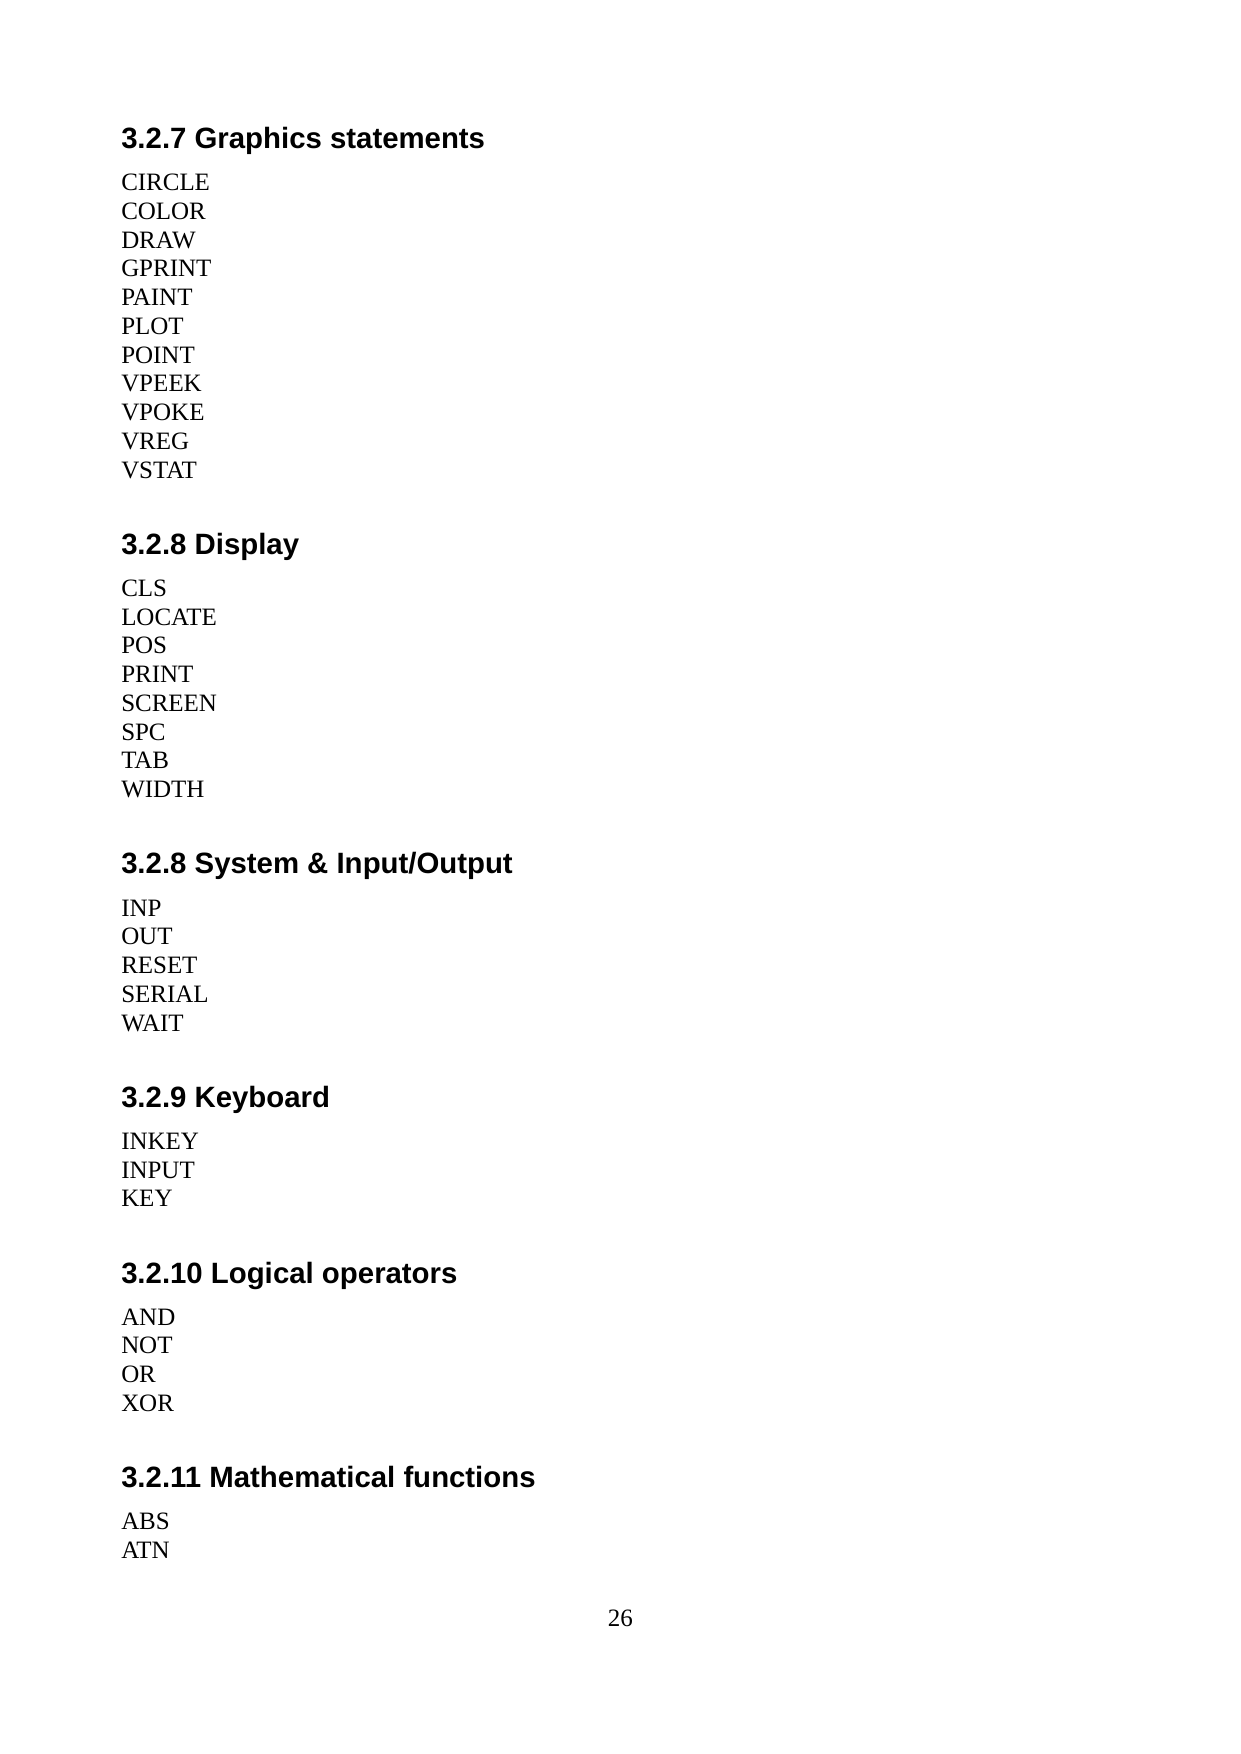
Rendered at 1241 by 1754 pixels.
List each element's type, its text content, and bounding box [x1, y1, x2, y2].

subtitle 3.2.8 Display [121, 527, 1119, 561]
text VPEEK [121, 368, 1119, 397]
text SPC [121, 717, 1119, 746]
text CLS [121, 573, 1119, 602]
text WIDTH [121, 774, 1119, 803]
text VPOKE [121, 397, 1119, 426]
subtitle 3.2.8 System & Input/Output [121, 846, 1119, 880]
subtitle 3.2.10 Logical operators [121, 1256, 1119, 1289]
text OR [121, 1359, 1119, 1388]
text AND [121, 1302, 1119, 1331]
text ATN [121, 1535, 1119, 1564]
text PLOT [121, 311, 1119, 340]
text COLOR [121, 196, 1119, 225]
subtitle 3.2.7 Graphics statements [121, 121, 1119, 155]
text XOR [121, 1388, 1119, 1417]
text LOCATE [121, 602, 1119, 631]
text PAINT [121, 282, 1119, 311]
text KEY [121, 1183, 1119, 1212]
text NOT [121, 1331, 1119, 1359]
text INKEY [121, 1126, 1119, 1155]
text INPUT [121, 1155, 1119, 1183]
text PRINT [121, 659, 1119, 688]
text VSTAT [121, 455, 1119, 483]
text RESET [121, 950, 1119, 979]
text ABS [121, 1506, 1119, 1535]
text WAIT [121, 1008, 1119, 1036]
text POINT [121, 340, 1119, 368]
text POS [121, 631, 1119, 659]
subtitle 3.2.9 Keyboard [121, 1080, 1119, 1113]
text CIRCLE [121, 167, 1119, 196]
text SERIAL [121, 979, 1119, 1008]
text GPRINT [121, 253, 1119, 282]
text TAB [121, 746, 1119, 774]
text SCREEN [121, 688, 1119, 717]
text VREG [121, 426, 1119, 455]
text DRAW [121, 225, 1119, 253]
text OUT [121, 921, 1119, 950]
text INP [121, 893, 1119, 921]
subtitle 3.2.11 Mathematical functions [121, 1460, 1119, 1494]
